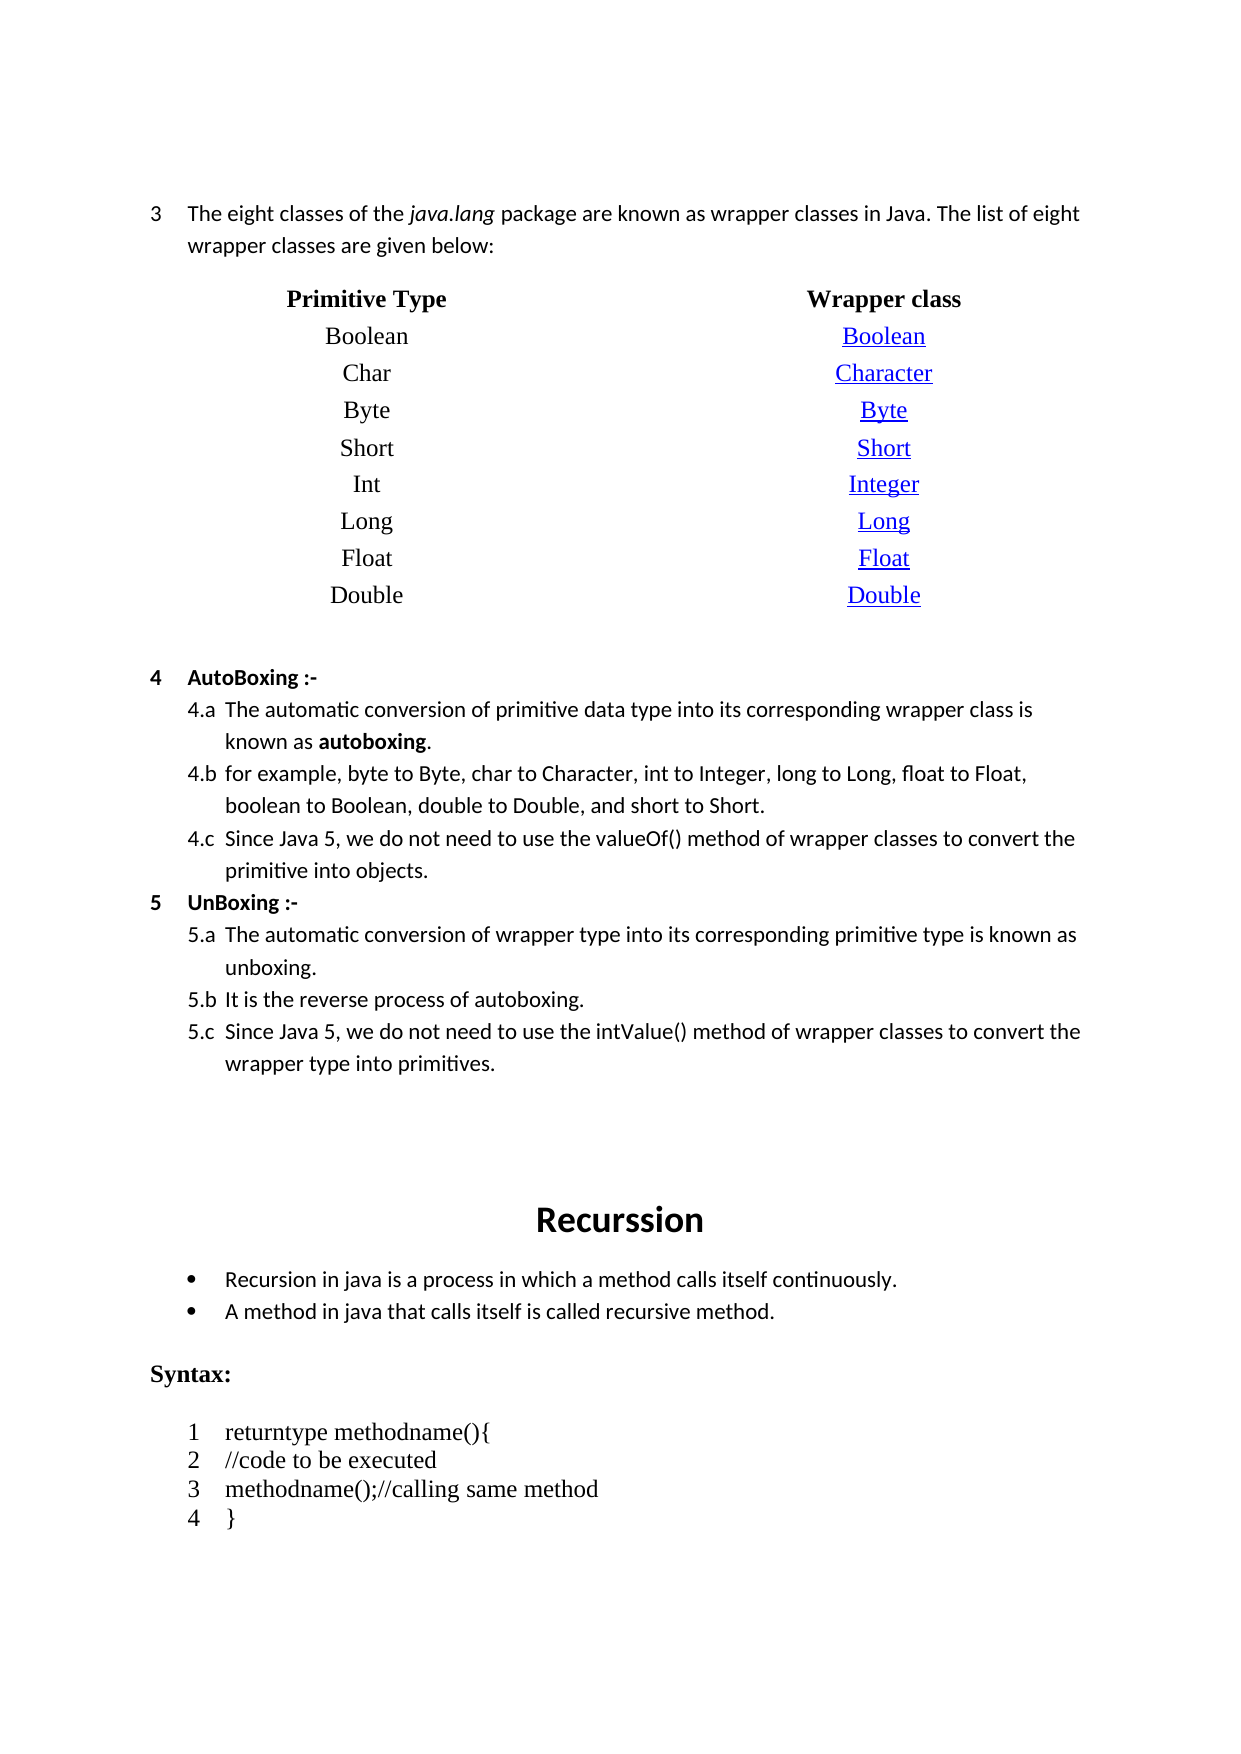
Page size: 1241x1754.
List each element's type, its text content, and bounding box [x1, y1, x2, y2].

table_cell Float [630, 540, 1138, 576]
list //code to be executed [187, 1445, 1090, 1474]
list Since Java 5, we do not need to use the intValue() method of wrapper classes to convert the wrapper type into primitives. [187, 1017, 1090, 1077]
table_cell Char [104, 354, 629, 391]
list The eight classes of the java.lang package are known as wrapper classes in Java. The list of eight wrapper classes are given below: [150, 199, 1090, 259]
table_cell Long [104, 501, 629, 539]
list Since Java 5, we do not need to use the valueOf() method of wrapper classes to convert the primitive into objects. [187, 824, 1090, 884]
table_cell Long [630, 501, 1138, 539]
text Syntax: [150, 1359, 1090, 1387]
list It is the reverse process of autoboxing. [187, 985, 1090, 1013]
list for example, byte to Byte, char to Character, int to Integer, long to Long, float to Float, boolean to Boolean, double to Double, and short to Short. [187, 759, 1090, 820]
table_cell Float [104, 540, 629, 576]
table_header Wrapper class [630, 280, 1138, 316]
table_cell Boolean [104, 316, 629, 354]
list } [187, 1503, 1090, 1532]
list Recursion in java is a process in which a method calls itself continuously. [187, 1265, 1090, 1293]
table_cell Short [630, 429, 1138, 465]
list AutoBoxing :- [150, 663, 1090, 691]
list returntype methodname(){ [187, 1417, 1090, 1445]
table_cell Integer [630, 465, 1138, 501]
list The automatic conversion of primitive data type into its corresponding wrapper class is known as autoboxing. [187, 695, 1090, 755]
list The automatic conversion of wrapper type into its corresponding primitive type is known as unboxing. [187, 920, 1090, 981]
table_cell Short [104, 429, 629, 465]
table_cell Int [104, 465, 629, 501]
list methodname();//calling same method [187, 1474, 1090, 1503]
list UnBoxing :- [150, 888, 1090, 916]
text Recurssion [150, 1196, 1090, 1242]
table_cell Double [104, 576, 629, 614]
table_header Primitive Type [104, 280, 629, 316]
table_cell Character [630, 354, 1138, 391]
table_cell Double [630, 576, 1138, 614]
table_cell Byte [104, 391, 629, 429]
table_cell Boolean [630, 316, 1138, 354]
list A method in java that calls itself is called recursive method. [187, 1297, 1090, 1325]
table_cell Byte [630, 391, 1138, 429]
